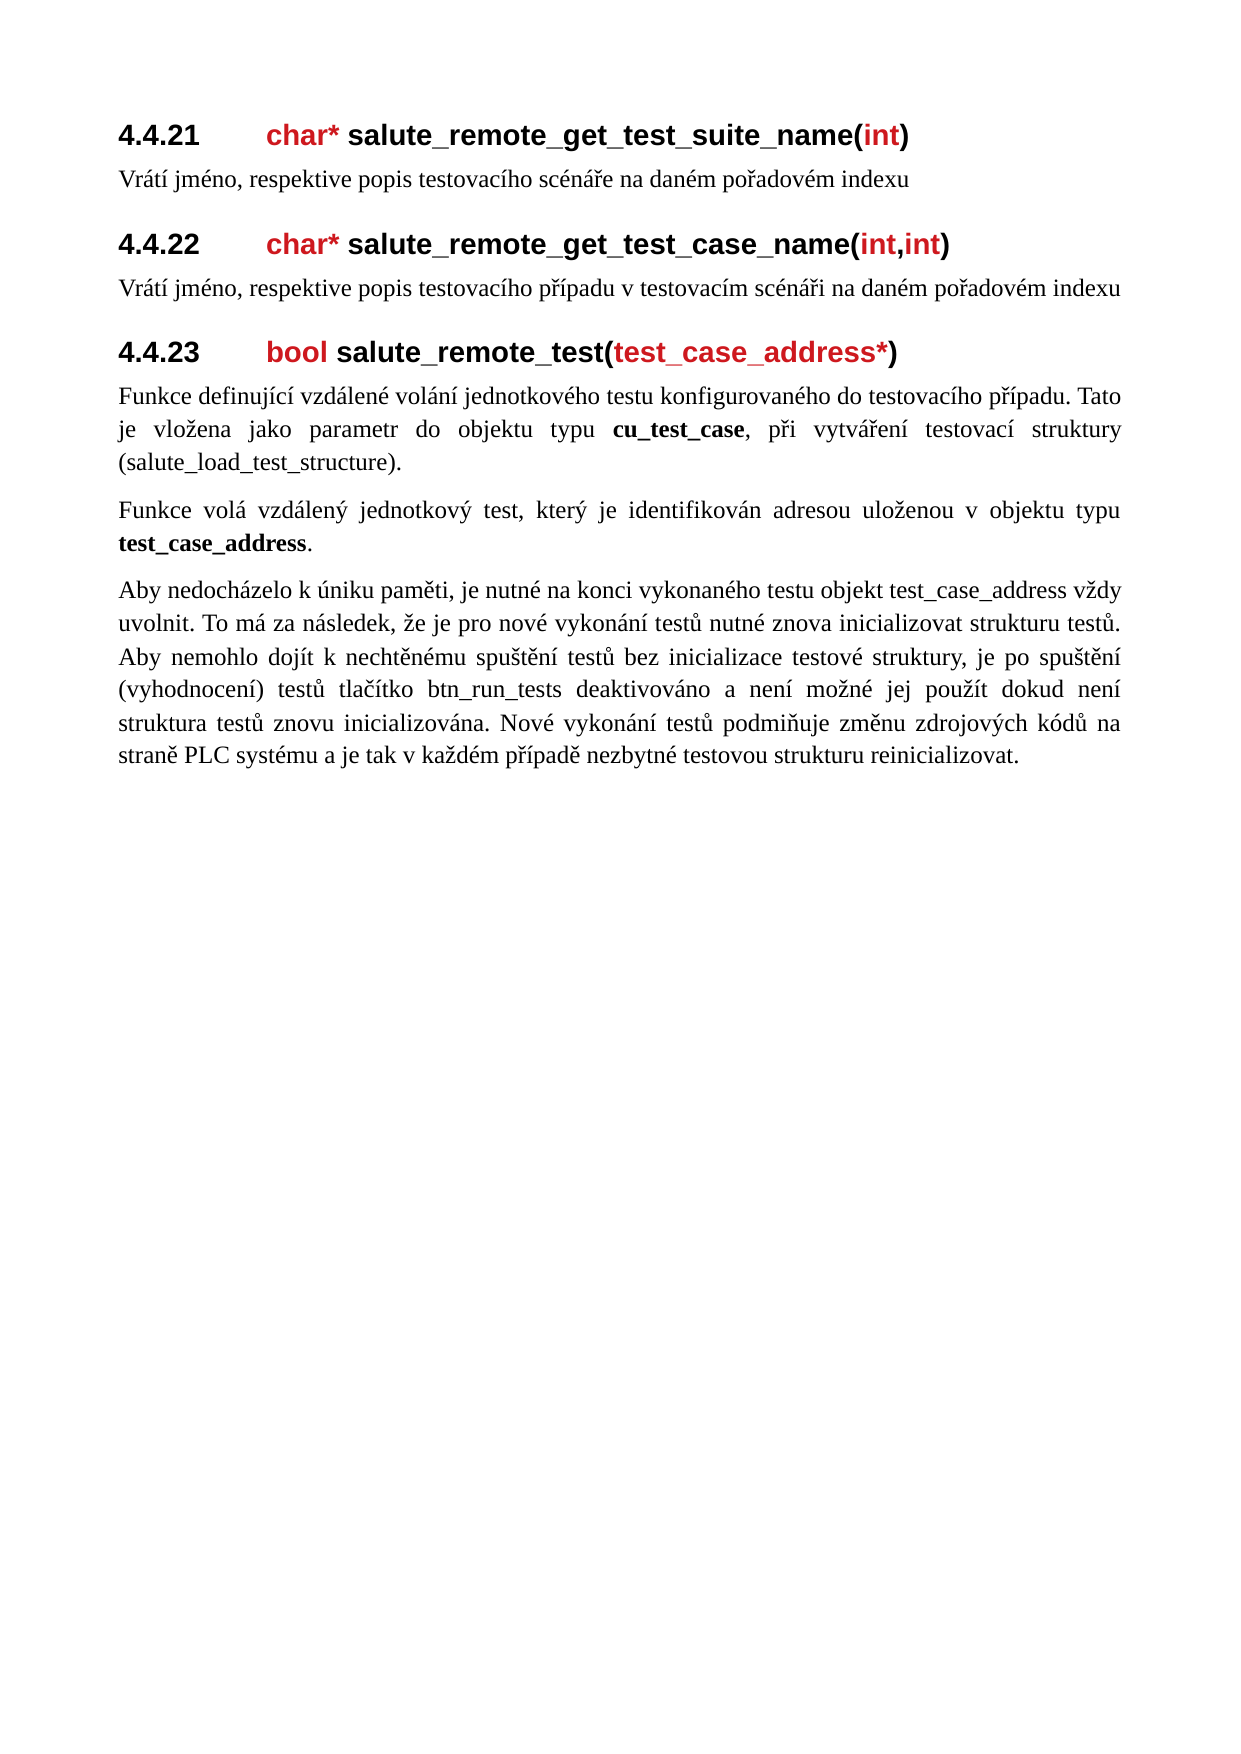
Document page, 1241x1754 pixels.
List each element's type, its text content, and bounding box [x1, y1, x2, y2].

subtitle char* salute_remote_get_test_suite_name(int) [118, 118, 1122, 152]
subtitle char* salute_remote_get_test_case_name(int,int) [118, 227, 1122, 260]
subtitle bool salute_remote_test(test_case_address*) [118, 335, 1122, 369]
text Aby nedocházelo k úniku paměti, je nutné na konci vykonaného testu objekt test_case_address vždy uvolnit. To má za následek, že je pro nové vykonání testů nutné znova inicializovat strukturu testů. Aby nemohlo dojít k nechtěnému spuštění testů bez inicializace testové struktury, je po spuštění (vyhodnocení) testů tlačítko btn_run_tests deaktivováno a není možné jej použít dokud není struktura testů znovu inicializována. Nové vykonání testů podmiňuje změnu zdrojových kódů na straně PLC systému a je tak v každém případě nezbytné testovou strukturu reinicializovat. [118, 576, 1122, 769]
text Funkce volá vzdálený jednotkový test, který je identifikován adresou uloženou v objektu typu test_case_address. [118, 495, 1122, 557]
text Vrátí jméno, respektive popis testovacího scénáře na daném pořadovém indexu [118, 164, 1122, 193]
text Funkce definující vzdálené volání jednotkového testu konfigurovaného do testovacího případu. Tato je vložena jako parametr do objektu typu cu_test_case, při vytváření testovací struktury (salute_load_test_structure). [118, 381, 1122, 476]
text Vrátí jméno, respektive popis testovacího případu v testovacím scénáři na daném pořadovém indexu [118, 273, 1122, 302]
